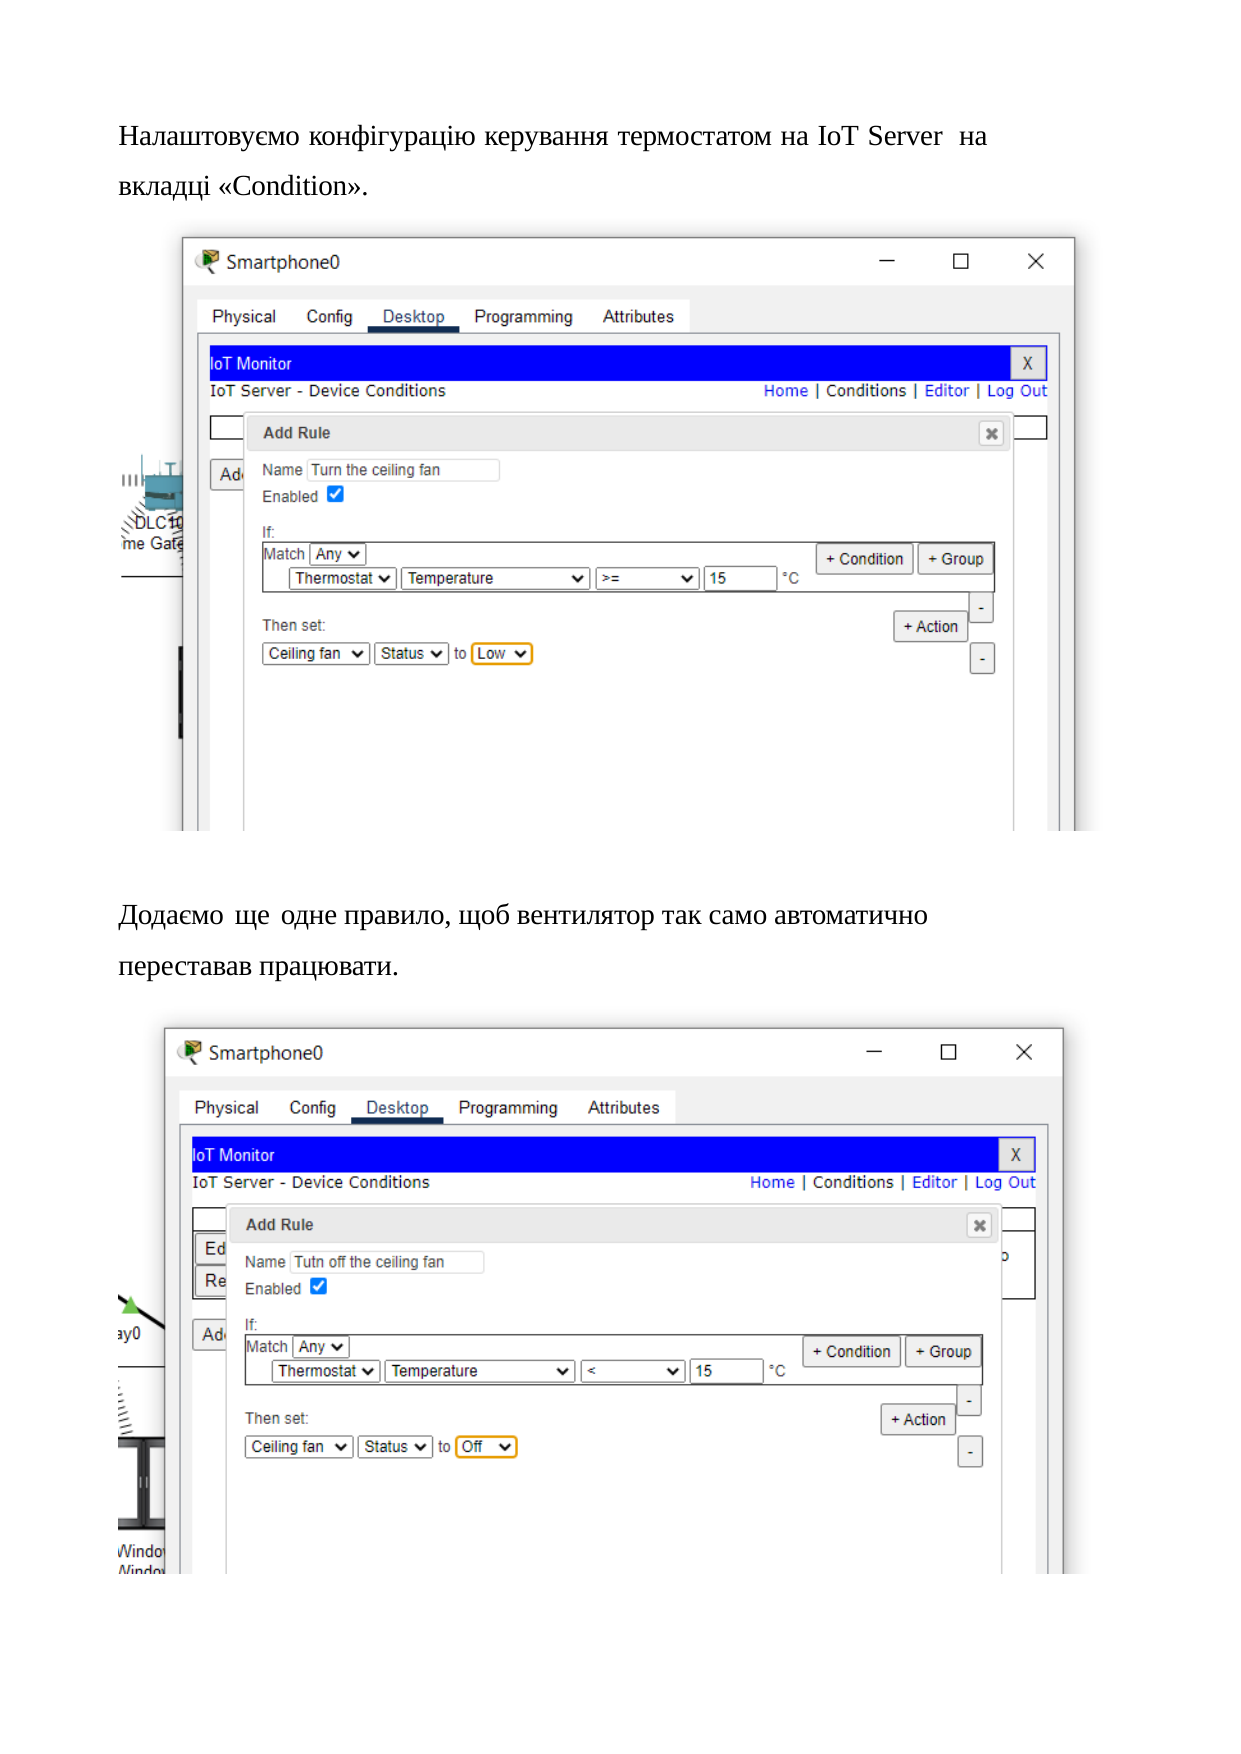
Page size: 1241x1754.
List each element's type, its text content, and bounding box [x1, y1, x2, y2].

list Додаємо ще одне правило, щоб вентилятор так само автоматично переставав працювати. [118, 897, 988, 981]
picture [121, 218, 1120, 831]
picture [118, 997, 1123, 1574]
list Налаштовуємо конфігурацію керування термостатом на IoT Server на вкладці «Condition». [118, 118, 988, 202]
